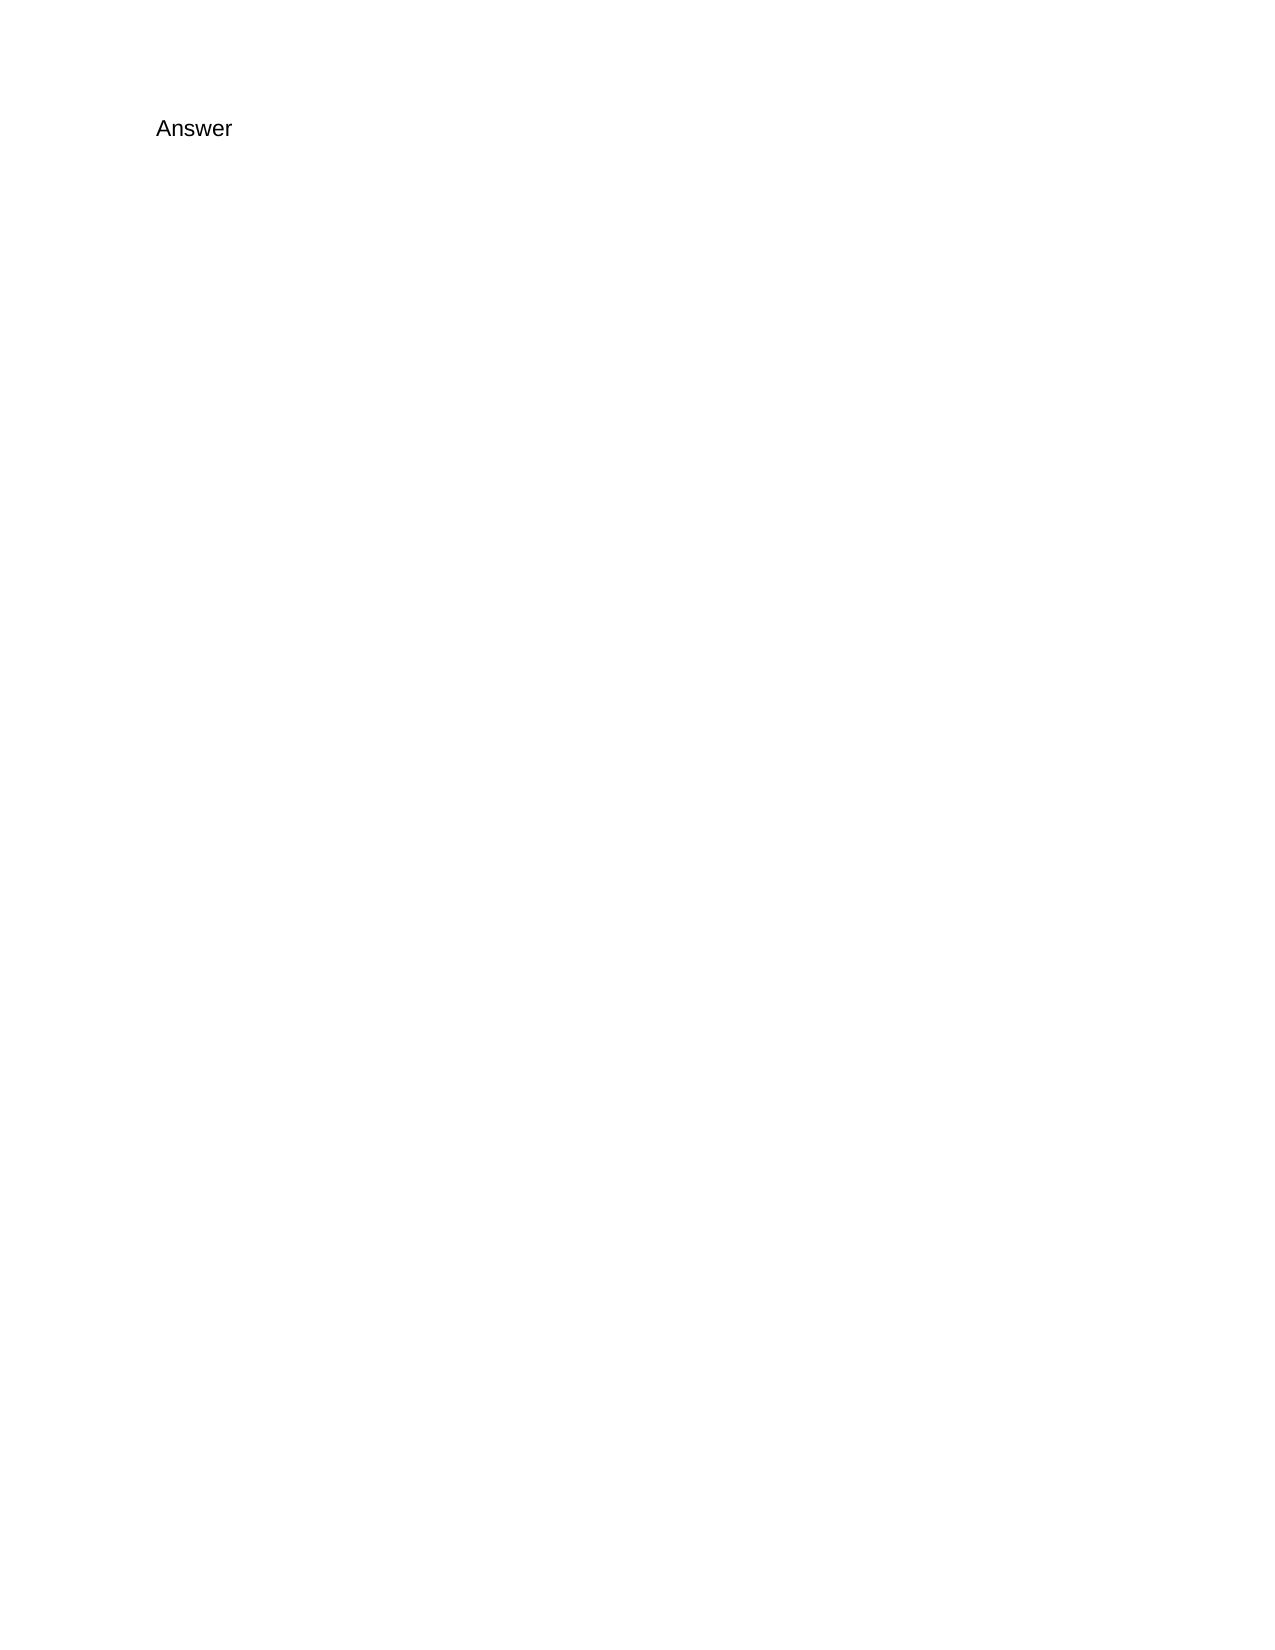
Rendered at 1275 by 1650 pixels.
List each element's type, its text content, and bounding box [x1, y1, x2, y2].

table_cell Answer [150, 75, 1125, 147]
table_cell [150, 147, 1125, 192]
